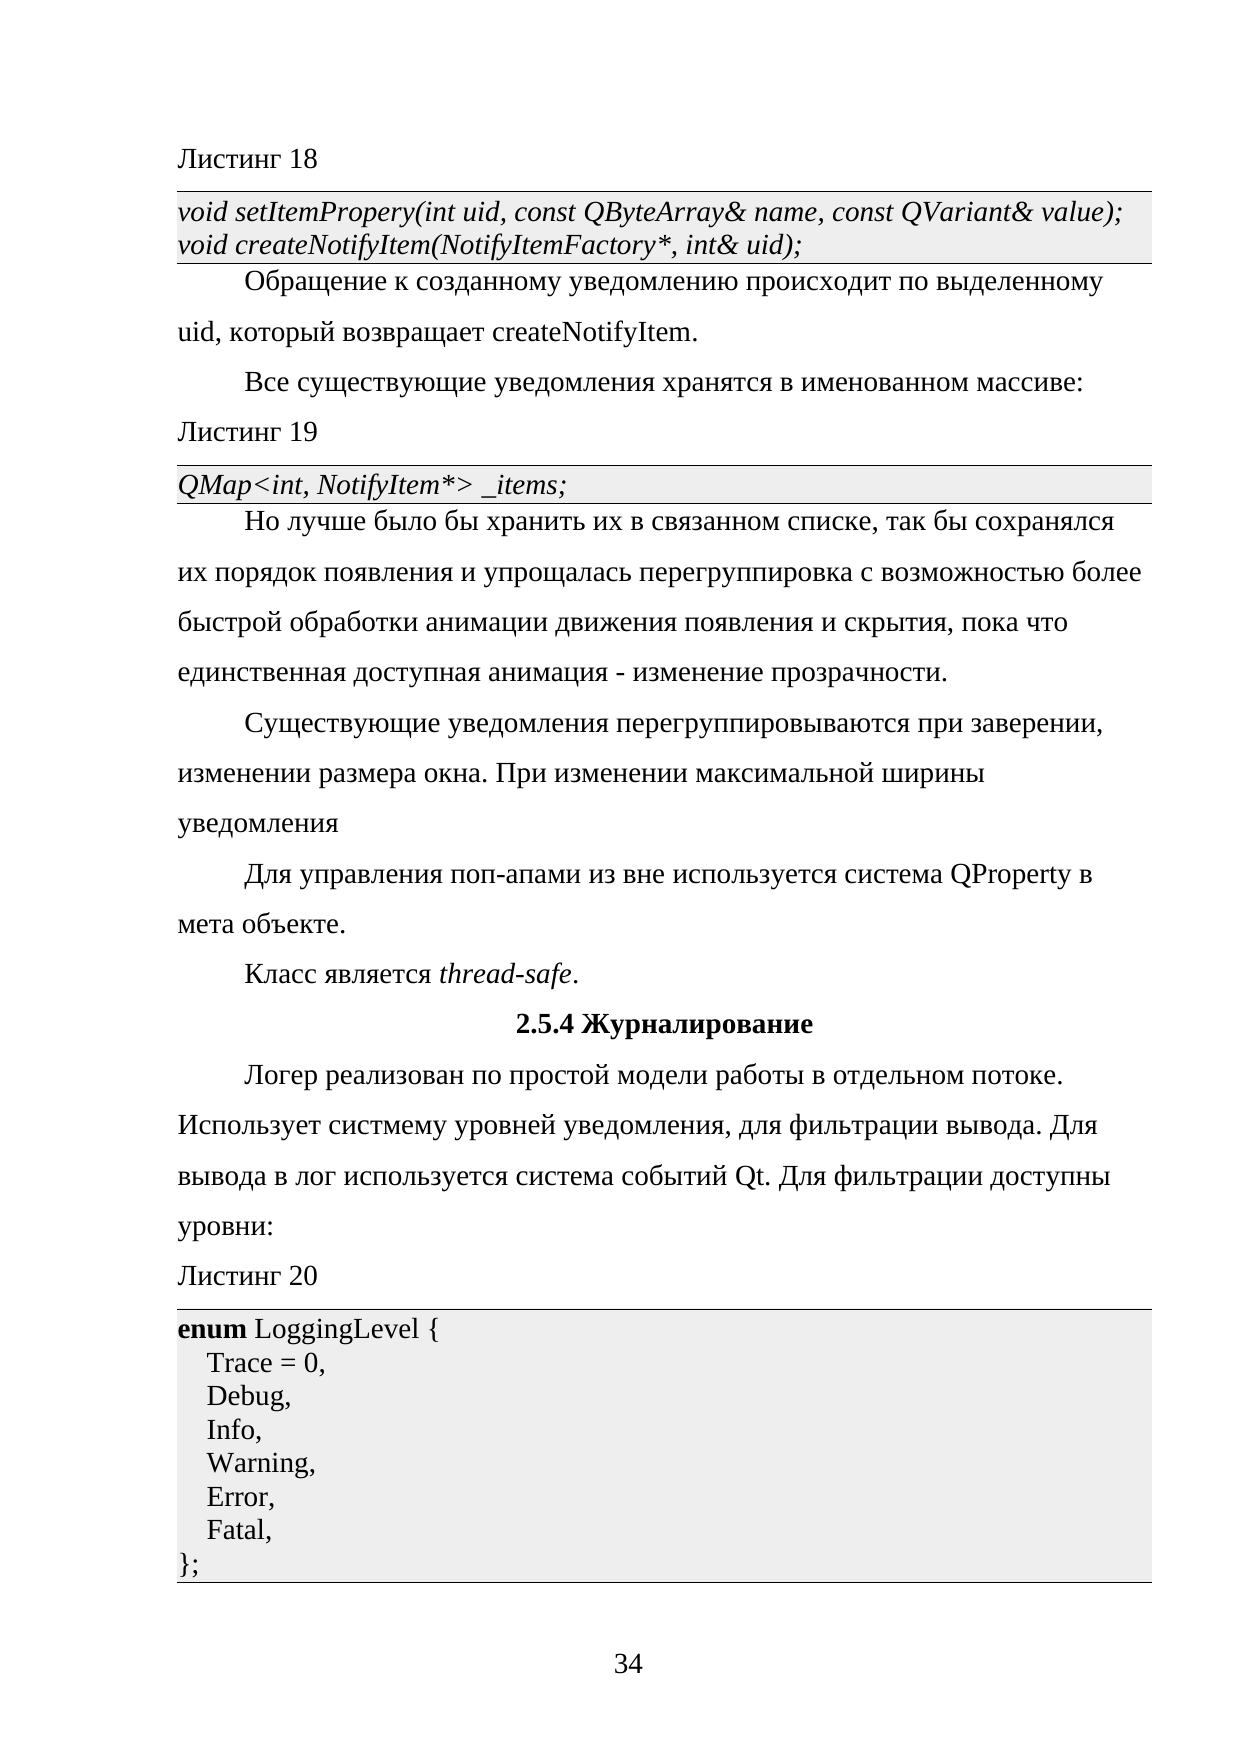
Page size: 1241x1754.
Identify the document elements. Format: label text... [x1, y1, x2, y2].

text Все существующие уведомления хранятся в именованном массиве: [177, 364, 1152, 398]
text Логер реализован по простой модели работы в отдельном потоке. [177, 1057, 1152, 1091]
text QMap<int, NotifyItem*> _items; [177, 466, 1152, 503]
text Существующие уведомления перегруппировываются при заверении, изменении размера окна. При изменении максимальной ширины уведомления [177, 705, 1152, 839]
text Но лучше было бы хранить их в связанном списке, так бы сохранялся их порядок появления и упрощалась перегруппировка с возможностью более быстрой обработки анимации движения появления и скрытия, пока что единственная доступная анимация - изменение прозрачности. [177, 504, 1152, 688]
text Класс является thread-safe. [177, 956, 1152, 990]
text Использует систмему уровней уведомления, для фильтрации вывода. Для вывода в лог используется система событий Qt. Для фильтрации доступны уровни: [177, 1107, 1152, 1241]
text Для управления поп-апами из вне используется система QProperty в мета объекте. [177, 856, 1152, 939]
text Листинг 18 [177, 141, 1152, 174]
text Листинг 20 [177, 1258, 1152, 1292]
text Листинг 19 [177, 414, 1152, 448]
text Обращение к созданному уведомлению происходит по выделенному uid, который возвращает createNotifyItem. [177, 264, 1152, 347]
text void setItemPropery(int uid, const QByteArray& name, const QVariant& value); void createNotifyItem(NotifyItemFactory*, int& uid); [177, 192, 1152, 263]
text enum LoggingLevel { Trace = 0, Debug, Info, Warning, Error, Fatal, }; [177, 1310, 1152, 1582]
subtitle 2.5.4 Журналирование [177, 1007, 1152, 1040]
